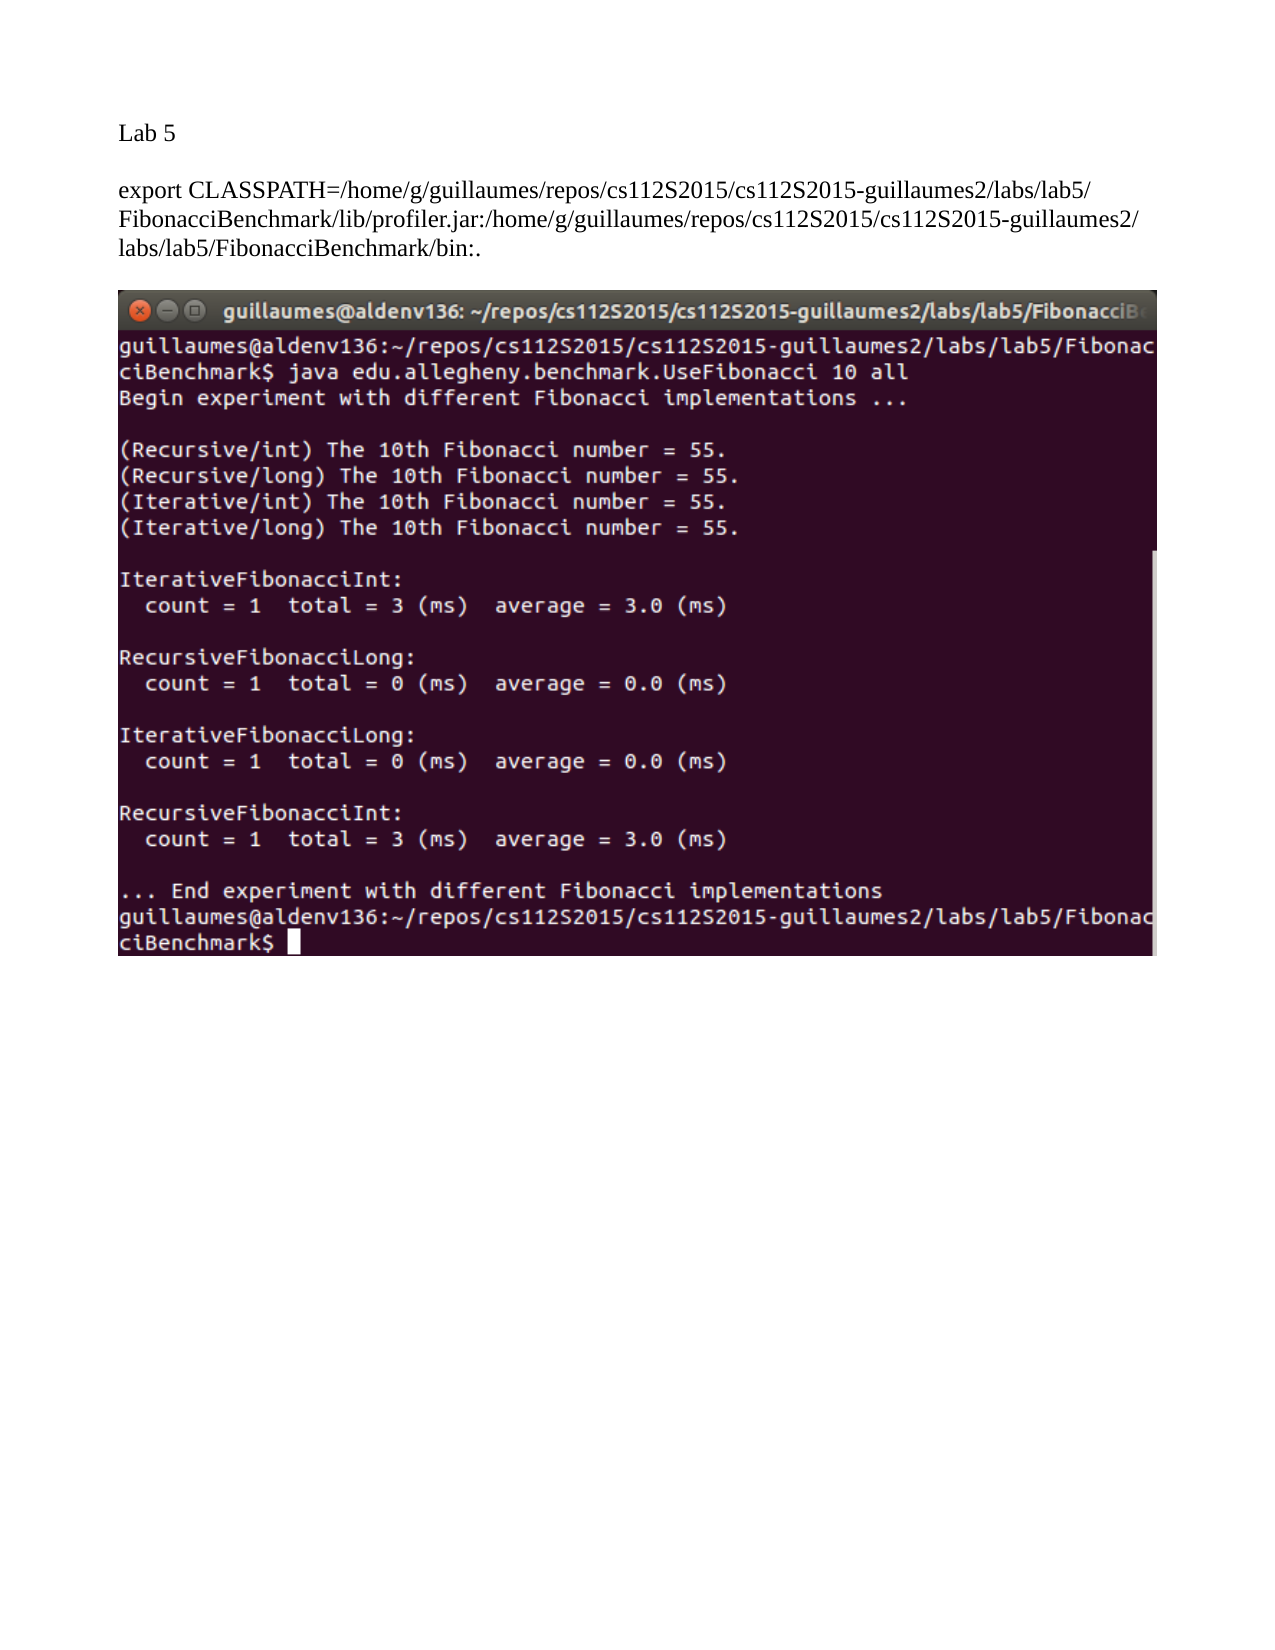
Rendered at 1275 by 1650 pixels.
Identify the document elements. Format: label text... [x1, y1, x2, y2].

picture [118, 290, 1157, 956]
text export CLASSPATH=/home/g/guillaumes/repos/cs112S2015/cs112S2015-guillaumes2/labs/lab5/FibonacciBenchmark/lib/profiler.jar:/home/g/guillaumes/repos/cs112S2015/cs112S2015-guillaumes2/labs/lab5/FibonacciBenchmark/bin:. [118, 176, 1157, 262]
text Lab 5 [118, 118, 1157, 147]
